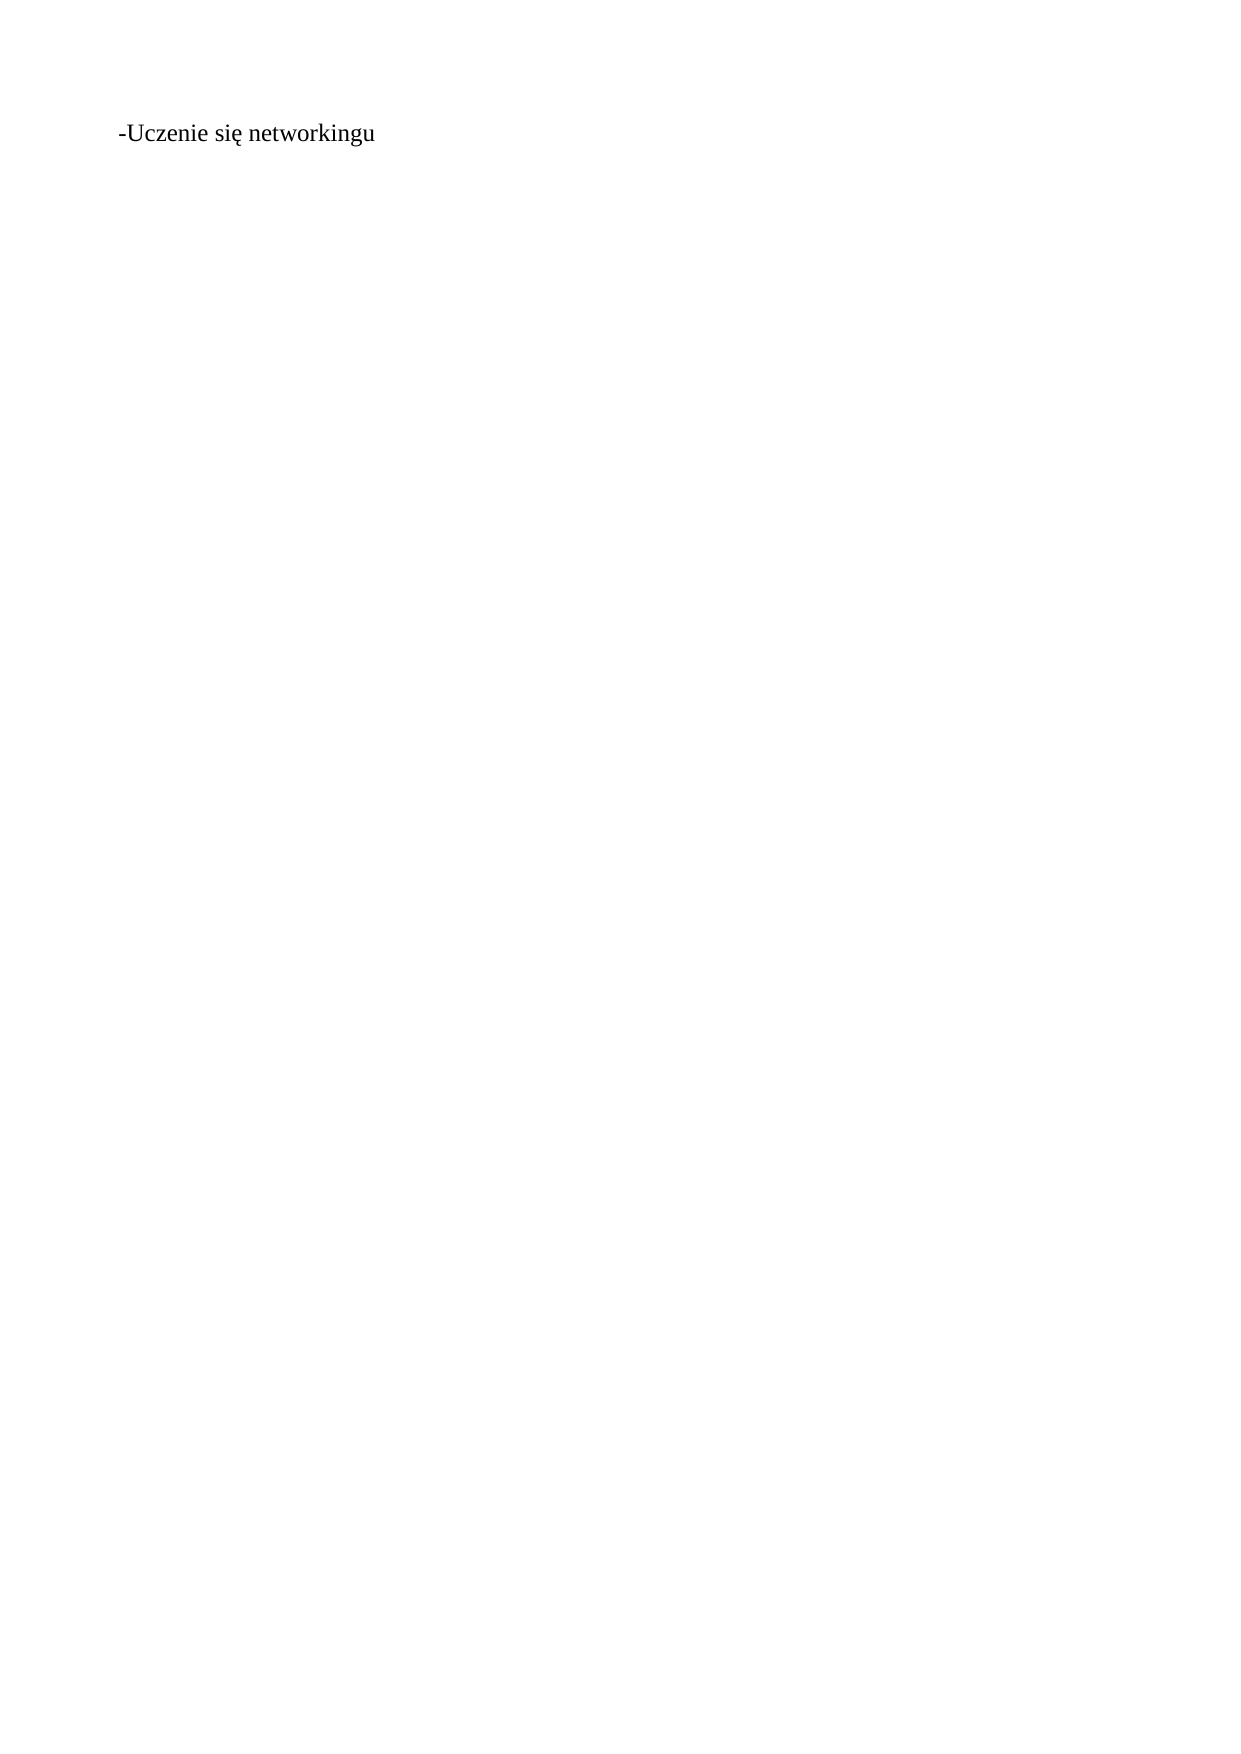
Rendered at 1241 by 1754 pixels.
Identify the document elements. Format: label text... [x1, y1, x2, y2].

text -Uczenie się networkingu [118, 118, 1122, 147]
